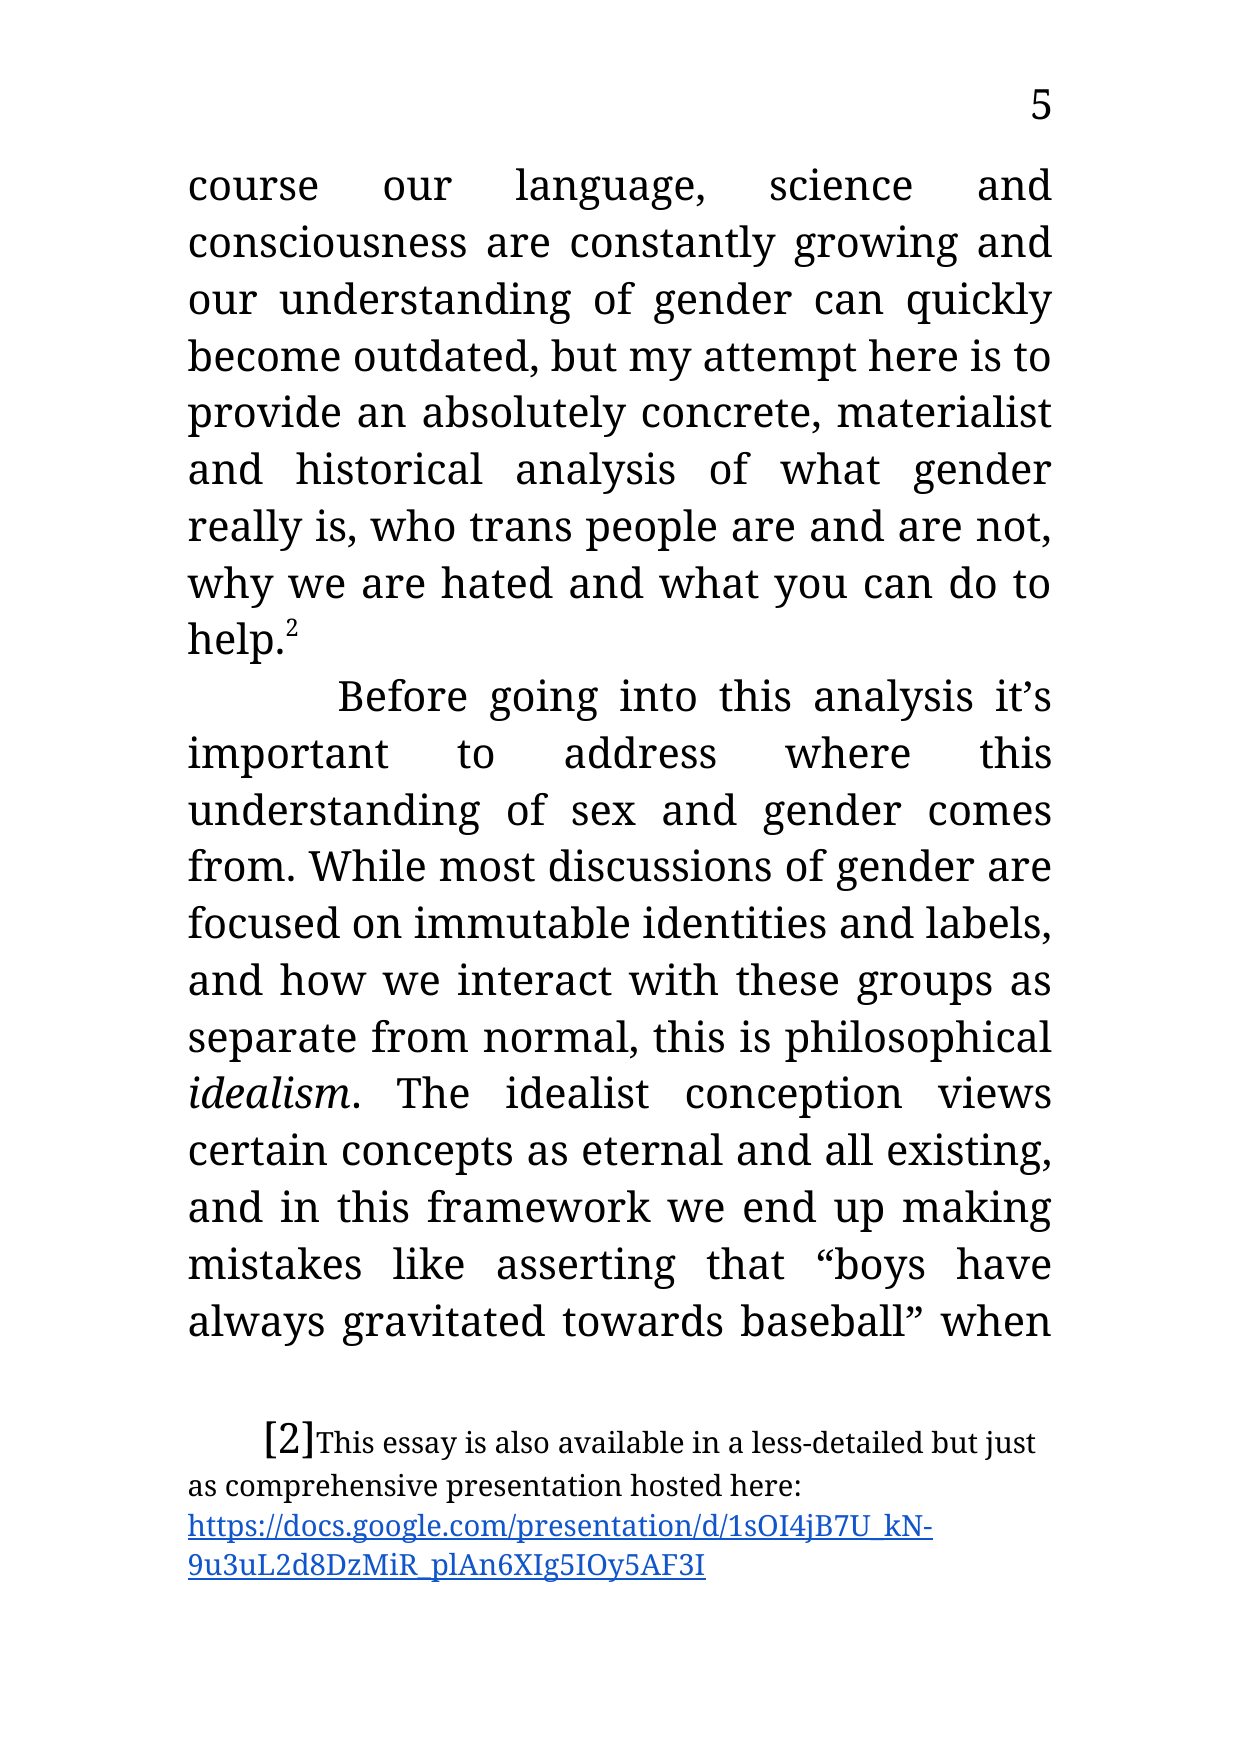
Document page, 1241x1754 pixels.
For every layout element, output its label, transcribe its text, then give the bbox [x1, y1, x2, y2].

text This essay is also available in a less-detailed but just as comprehensive presentation hosted here: https://docs.google.com/presentation/d/1sOI4jB7U_kN-9u3uL2d8DzMiR_plAn6XIg5IOy5AF3I [187, 1408, 1053, 1584]
text Before going into this analysis it’s important to address where this understanding of sex and gender comes from. While most discussions of gender are focused on immutable identities and labels, and how we interact with these groups as separate from normal, this is philosophical idealism. The idealist conception views certain concepts as eternal and all existing, and in this framework we end up making mistakes like asserting that “boys have always gravitated towards baseball” when [187, 667, 1053, 1348]
text course our language, science and consciousness are constantly growing and our understanding of gender can quickly become outdated, but my attempt here is to provide an absolutely concrete, materialist and historical analysis of what gender really is, who trans people are and are not, why we are hated and what you can do to help. [187, 156, 1053, 667]
